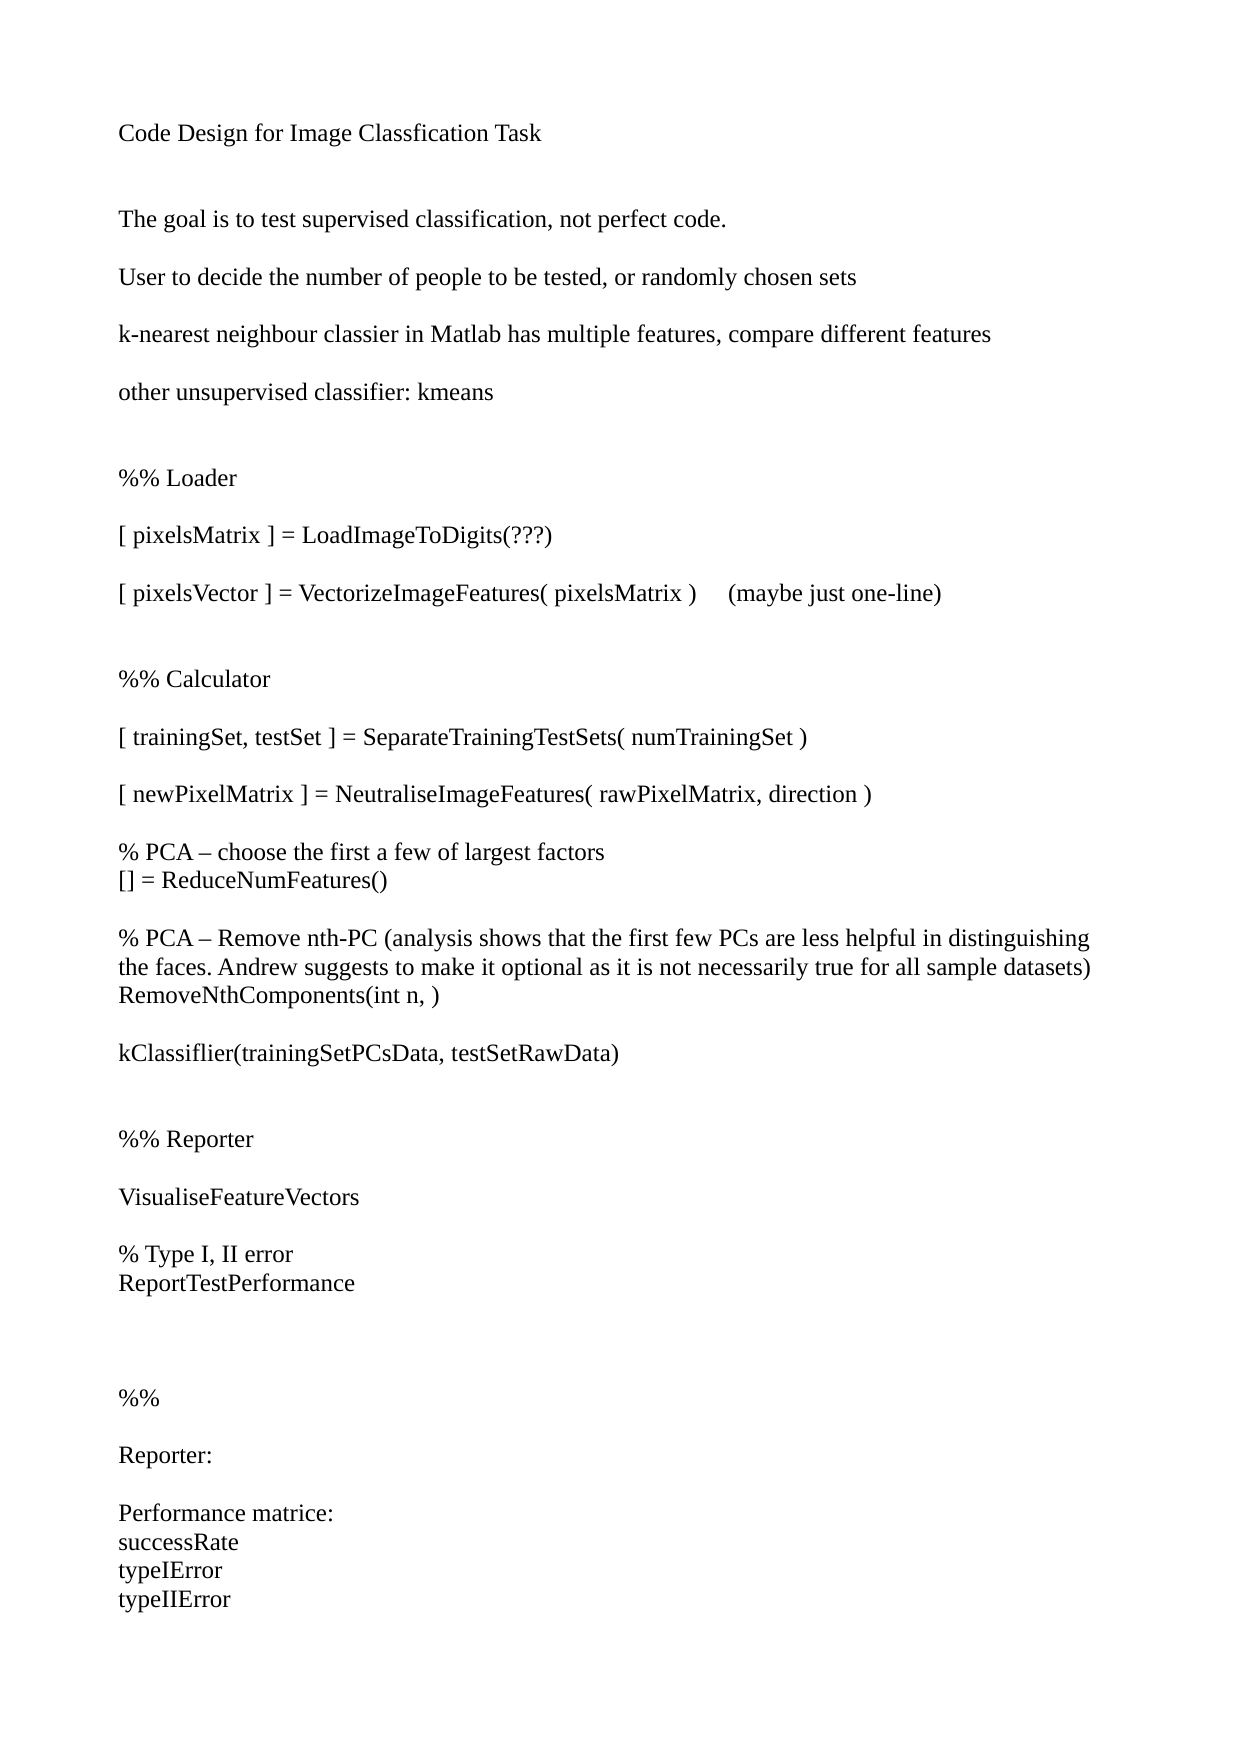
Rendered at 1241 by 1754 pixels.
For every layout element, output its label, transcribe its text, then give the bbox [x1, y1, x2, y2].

text %% Loader [118, 463, 1122, 492]
text Code Design for Image Classfication Task [118, 118, 1122, 147]
text %% Calculator [118, 664, 1122, 693]
text % Type I, II error [118, 1239, 1122, 1268]
text typeIIError [118, 1584, 1122, 1613]
text RemoveNthComponents(int n, ) [118, 981, 1122, 1009]
text %% [118, 1383, 1122, 1412]
text %% Reporter [118, 1124, 1122, 1153]
text % PCA – Remove nth-PC (analysis shows that the first few PCs are less helpful in distinguishing the faces. Andrew suggests to make it optional as it is not necessarily true for all sample datasets) [118, 923, 1122, 981]
text [ newPixelMatrix ] = NeutraliseImageFeatures( rawPixelMatrix, direction ) [118, 779, 1122, 808]
text ReportTestPerformance [118, 1268, 1122, 1297]
text User to decide the number of people to be tested, or randomly chosen sets [118, 262, 1122, 291]
text [ pixelsMatrix ] = LoadImageToDigits(???) [118, 521, 1122, 549]
text [ trainingSet, testSet ] = SeparateTrainingTestSets( numTrainingSet ) [118, 722, 1122, 751]
text The goal is to test supervised classification, not perfect code. [118, 204, 1122, 233]
text k-nearest neighbour classier in Matlab has multiple features, compare different features [118, 319, 1122, 348]
text [ pixelsVector ] = VectorizeImageFeatures( pixelsMatrix ) (maybe just one-line) [118, 578, 1122, 607]
text kClassiflier(trainingSetPCsData, testSetRawData) [118, 1038, 1122, 1067]
text VisualiseFeatureVectors [118, 1182, 1122, 1211]
text % PCA – choose the first a few of largest factors [118, 837, 1122, 866]
text Reporter: [118, 1441, 1122, 1469]
text typeIError [118, 1556, 1122, 1584]
text Performance matrice: [118, 1498, 1122, 1527]
text [] = ReduceNumFeatures() [118, 866, 1122, 894]
text other unsupervised classifier: kmeans [118, 377, 1122, 406]
text successRate [118, 1527, 1122, 1556]
